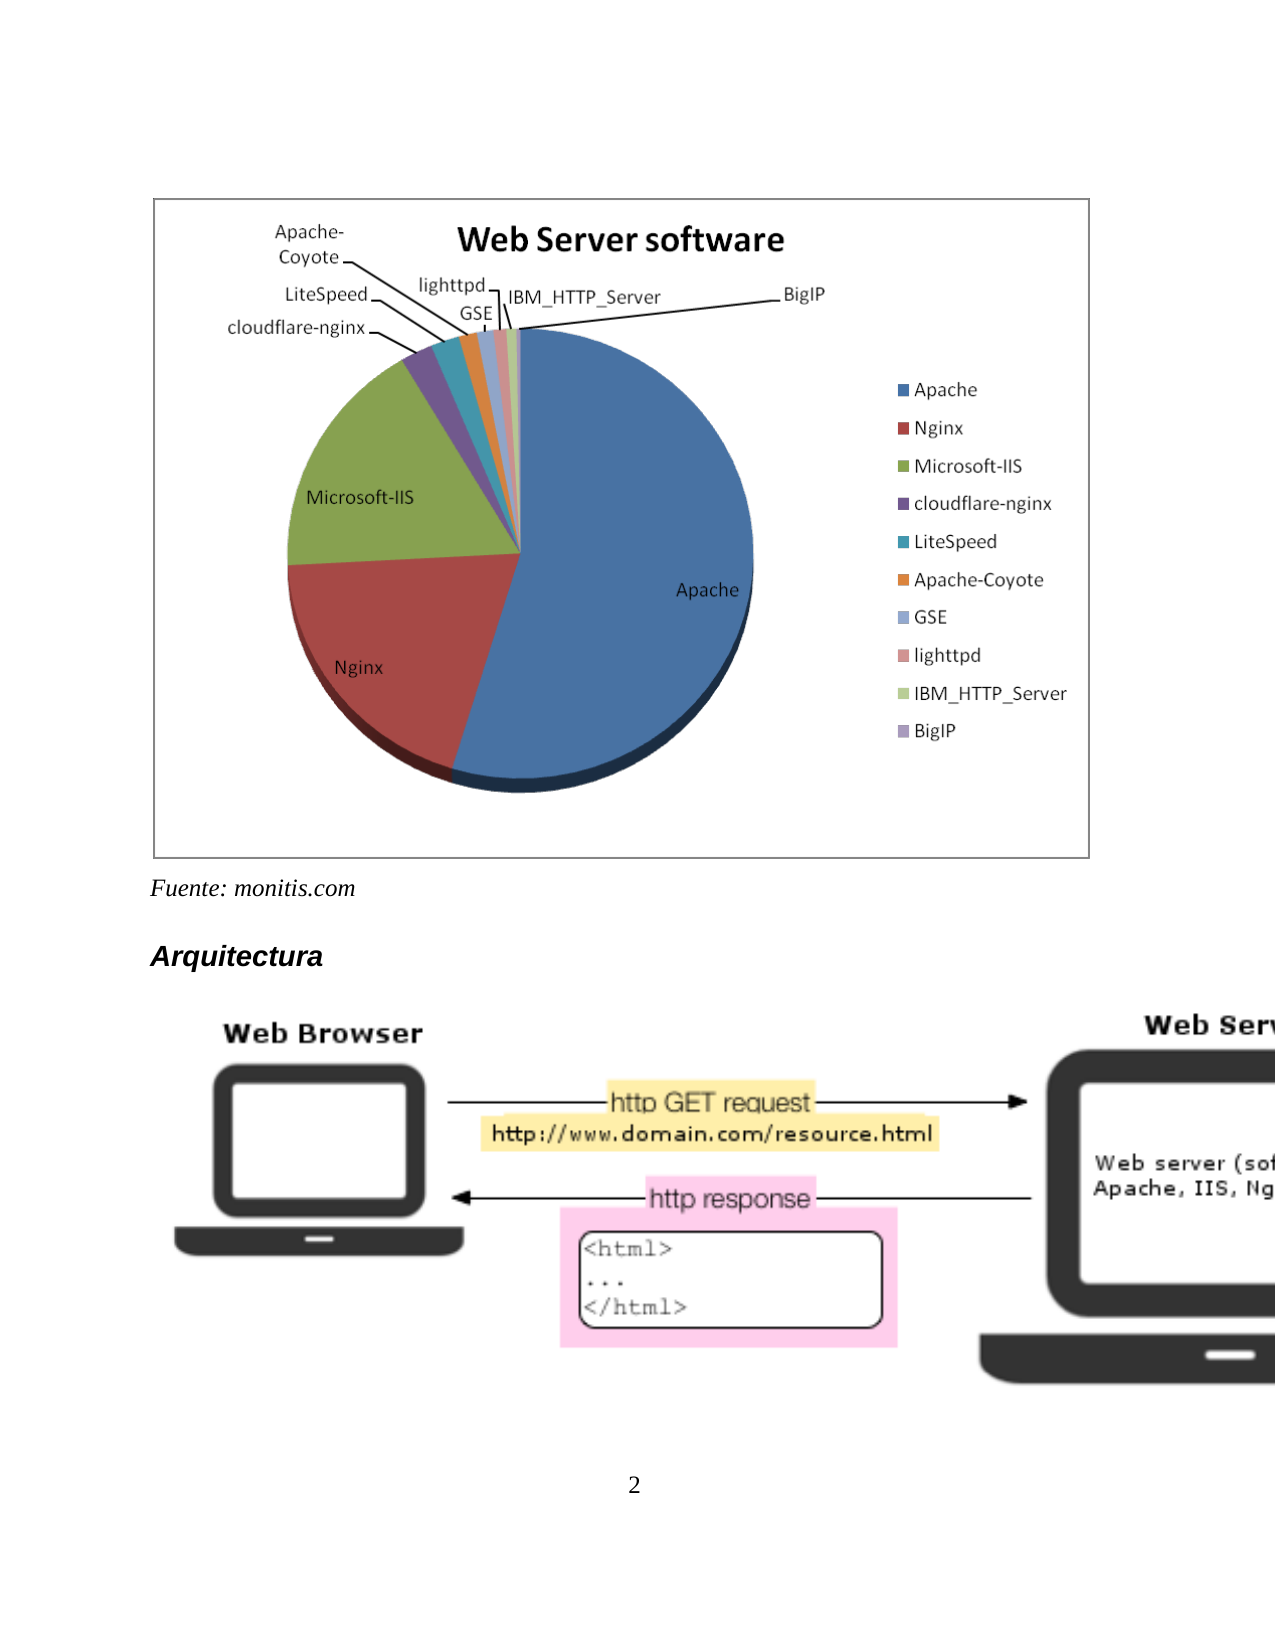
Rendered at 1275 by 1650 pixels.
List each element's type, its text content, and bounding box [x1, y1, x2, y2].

text Fuente: monitis.com [150, 873, 1125, 902]
picture [150, 985, 1275, 1415]
subtitle Arquitectura [150, 939, 1125, 973]
picture [150, 196, 1092, 861]
